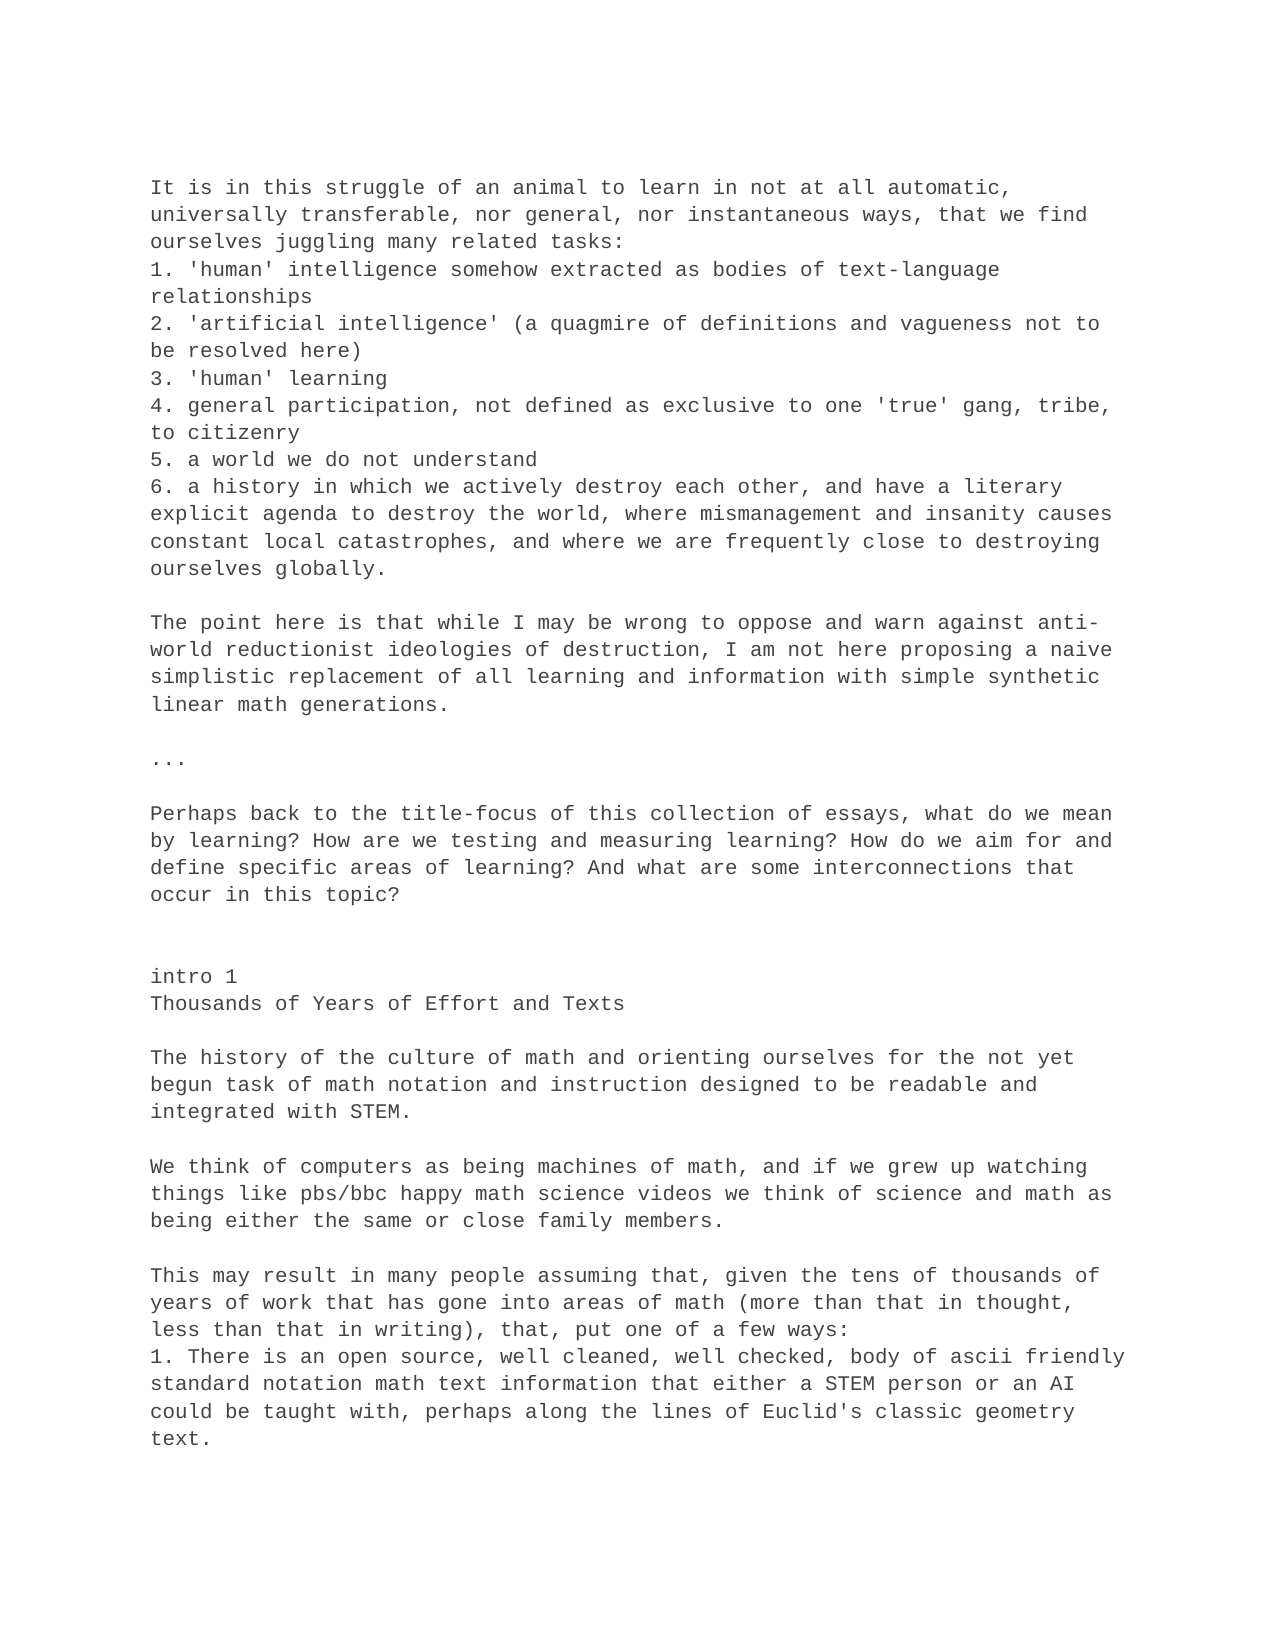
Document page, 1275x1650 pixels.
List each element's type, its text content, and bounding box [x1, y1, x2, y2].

text 5. a world we do not understand [150, 449, 1125, 473]
text 1. There is an open source, well cleaned, well checked, body of ascii friendly standard notation math text information that either a STEM person or an AI could be taught with, perhaps along the lines of Euclid's classic geometry text. [150, 1346, 1125, 1451]
text This may result in many people assuming that, given the tens of thousands of years of work that has gone into areas of math (more than that in thought, less than that in writing), that, put one of a few ways: [150, 1265, 1125, 1343]
text Thousands of Years of Effort and Texts [150, 993, 1125, 1016]
text 2. 'artificial intelligence' (a quagmire of definitions and vagueness not to be resolved here) [150, 313, 1125, 364]
text It is in this struggle of an animal to learn in not at all automatic, universally transferable, nor general, nor instantaneous ways, that we find ourselves juggling many related tasks: [150, 177, 1125, 255]
text We think of computers as being machines of math, and if we grew up watching things like pbs/bbc happy math science videos we think of science and math as being either the same or close family members. [150, 1156, 1125, 1234]
text 1. 'human' intelligence somehow extracted as bodies of text-language relationships [150, 259, 1125, 309]
text intro 1 [150, 966, 1125, 989]
text ... [150, 748, 1125, 772]
text The history of the culture of math and orienting ourselves for the not yet begun task of math notation and instruction designed to be readable and integrated with STEM. [150, 1047, 1125, 1125]
text 6. a history in which we actively destroy each other, and have a literary explicit agenda to destroy the world, where mismanagement and insanity causes constant local catastrophes, and where we are frequently close to destroying ourselves globally. [150, 476, 1125, 581]
text 3. 'human' learning [150, 367, 1125, 391]
text The point here is that while I may be wrong to oppose and warn against anti-world reductionist ideologies of destruction, I am not here proposing a naive simplistic replacement of all learning and information with simple synthetic linear math generations. [150, 612, 1125, 717]
text 4. general participation, not defined as exclusive to one 'true' gang, tribe, to citizenry [150, 395, 1125, 446]
text Perhaps back to the title-focus of this collection of essays, what do we mean by learning? How are we testing and measuring learning? How do we aim for and define specific areas of learning? And what are some interconnections that occur in this topic? [150, 802, 1125, 908]
